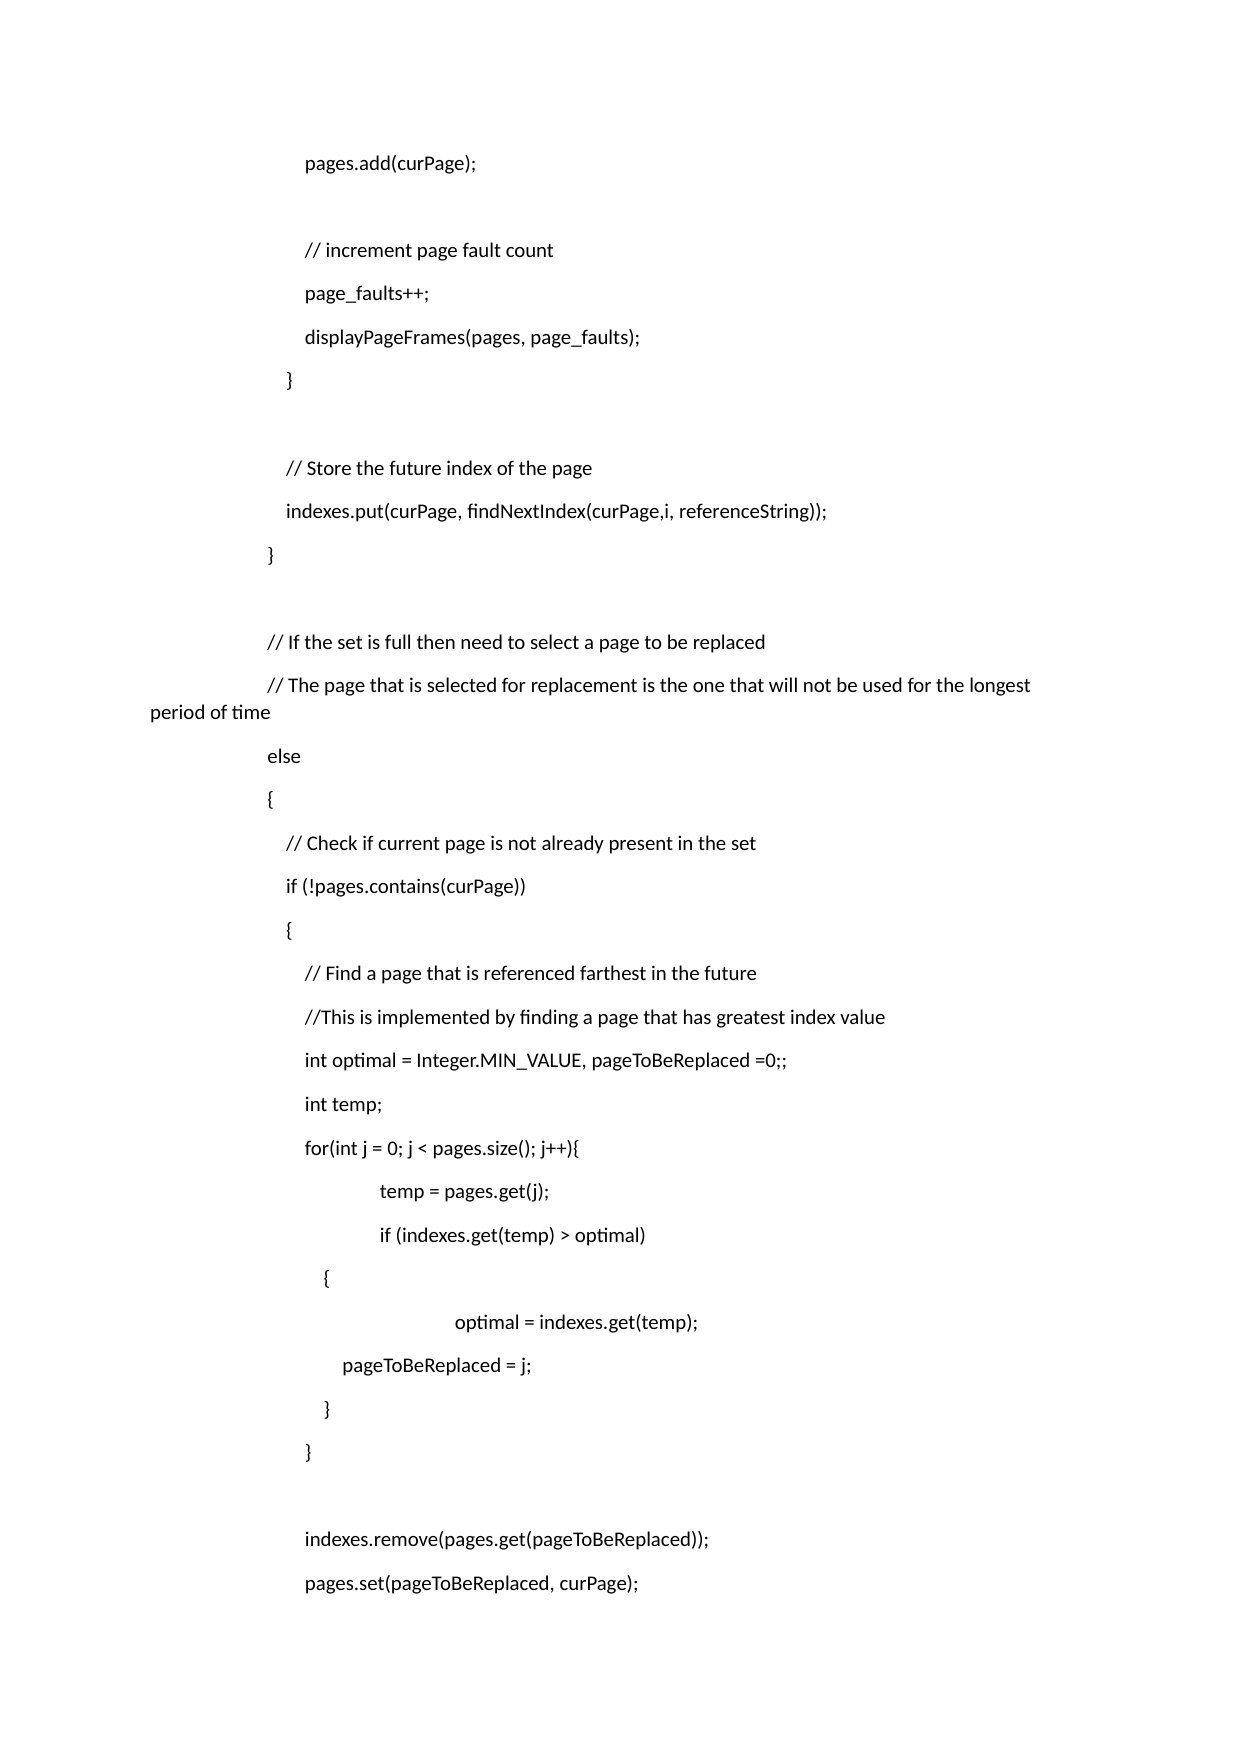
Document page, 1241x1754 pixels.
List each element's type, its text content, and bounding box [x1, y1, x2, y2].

text // The page that is selected for replacement is the one that will not be used for the longest period of time [150, 672, 1090, 725]
text pageToBeReplaced = j; [150, 1352, 1090, 1378]
text temp = pages.get(j); [150, 1178, 1090, 1204]
text pages.set(pageToBeReplaced, curPage); [150, 1570, 1090, 1596]
text indexes.remove(pages.get(pageToBeReplaced)); [150, 1527, 1090, 1552]
text optimal = indexes.get(temp); [150, 1309, 1090, 1334]
text { [150, 786, 1090, 812]
text } [150, 1439, 1090, 1465]
text // Find a page that is referenced farthest in the future [150, 961, 1090, 986]
text // increment page fault count [150, 237, 1090, 262]
text } [150, 368, 1090, 393]
text //This is implemented by finding a page that has greatest index value [150, 1004, 1090, 1029]
text else [150, 743, 1090, 768]
text if (indexes.get(temp) > optimal) [150, 1222, 1090, 1247]
text { [150, 917, 1090, 942]
text if (!pages.contains(curPage)) [150, 873, 1090, 899]
text // If the set is full then need to select a page to be replaced [150, 629, 1090, 654]
text int optimal = Integer.MIN_VALUE, pageToBeReplaced =0;; [150, 1048, 1090, 1073]
text displayPageFrames(pages, page_faults); [150, 324, 1090, 349]
text int temp; [150, 1091, 1090, 1117]
text indexes.put(curPage, findNextIndex(curPage,i, referenceString)); [150, 498, 1090, 524]
text } [150, 1396, 1090, 1421]
text // Store the future index of the page [150, 455, 1090, 480]
text page_faults++; [150, 281, 1090, 306]
text } [150, 542, 1090, 567]
text // Check if current page is not already present in the set [150, 830, 1090, 855]
text for(int j = 0; j < pages.size(); j++){ [150, 1135, 1090, 1160]
text { [150, 1265, 1090, 1291]
text pages.add(curPage); [150, 150, 1090, 175]
